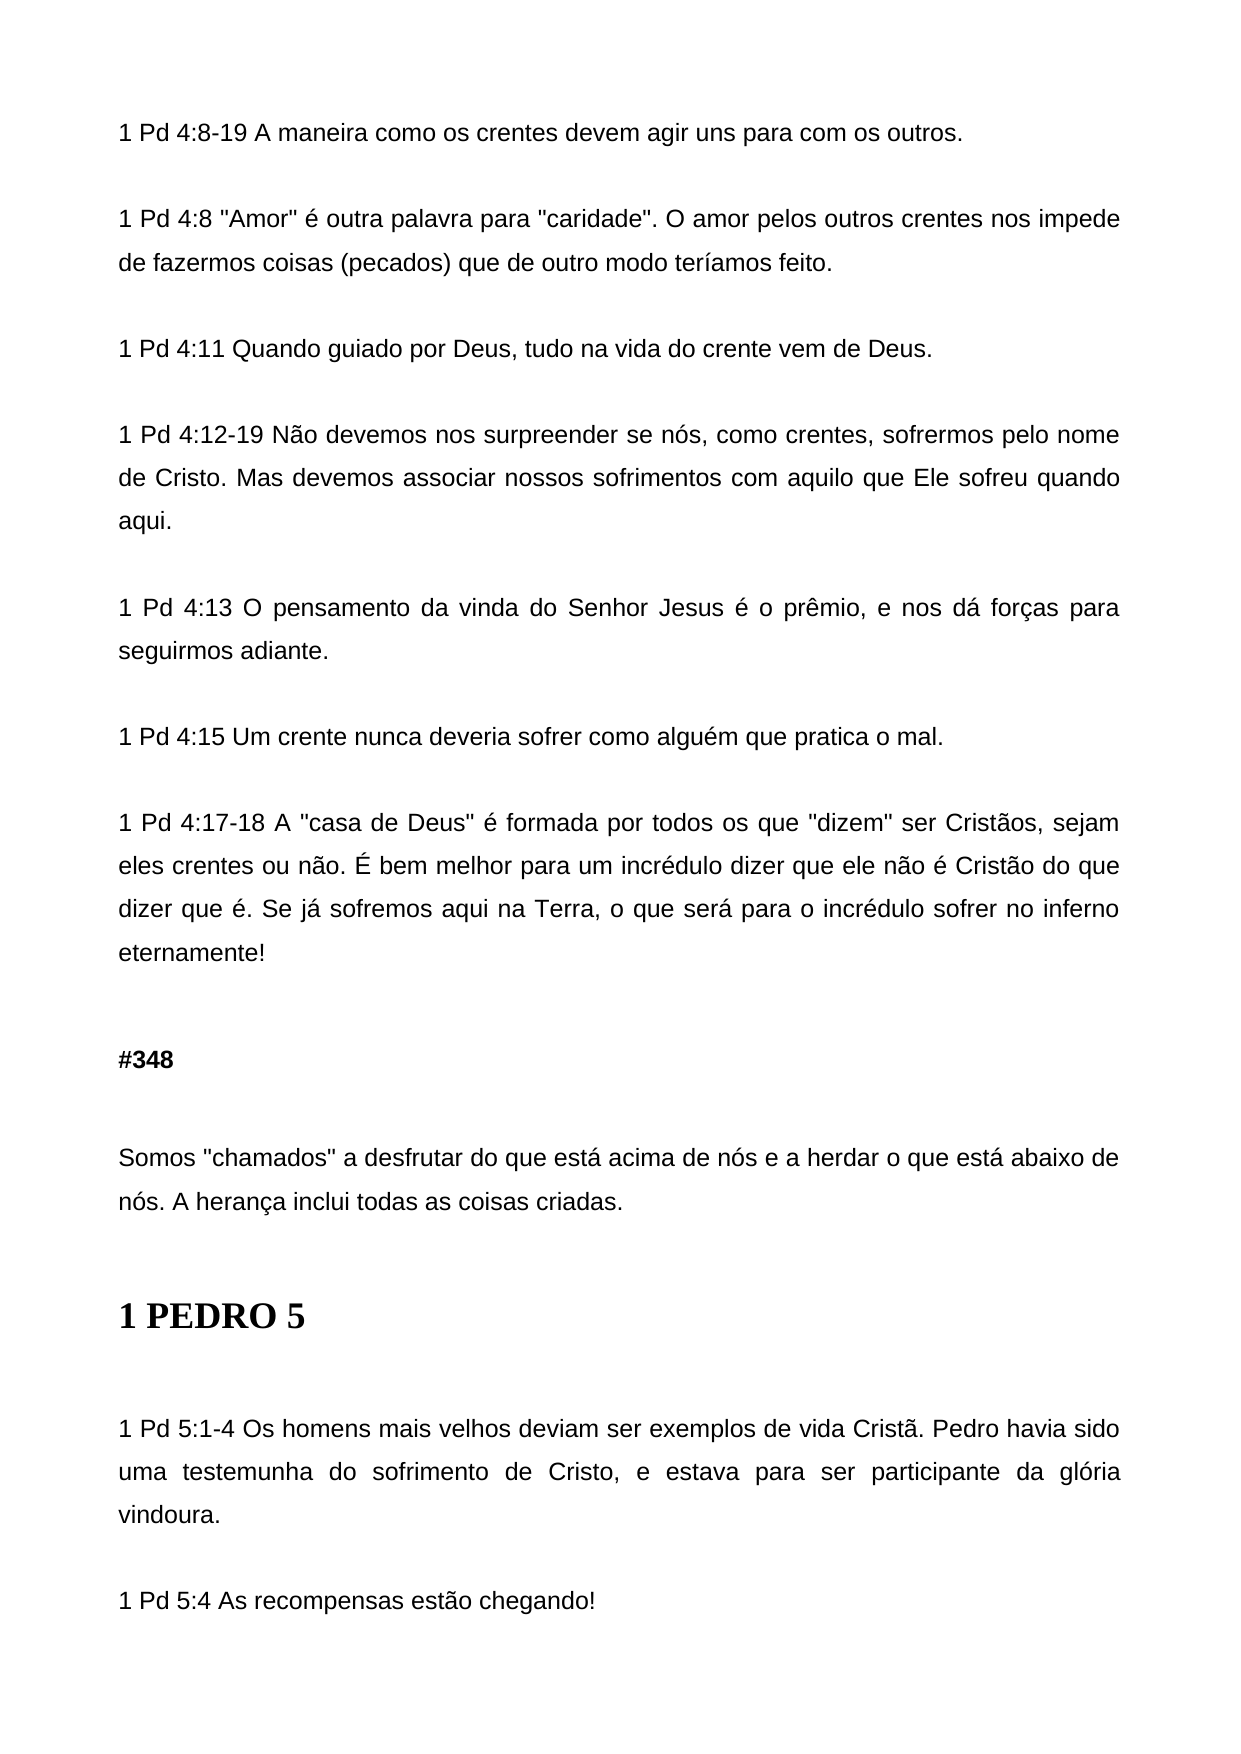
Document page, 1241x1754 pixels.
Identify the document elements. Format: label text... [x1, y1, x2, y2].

text 1 Pd 4:11 Quando guiado por Deus, tudo na vida do crente vem de Deus. [118, 334, 1122, 362]
text 1 Pd 5:4 As recompensas estão chegando! [118, 1586, 1122, 1615]
text 1 Pd 5:1-4 Os homens mais velhos deviam ser exemplos de vida Cristã. Pedro havia sido uma testemunha do sofrimento de Cristo, e estava para ser participante da glória vindoura. [118, 1414, 1122, 1529]
text 1 Pd 4:8-19 A maneira como os crentes devem agir uns para com os outros. [118, 118, 1122, 147]
subtitle #348 [118, 1044, 1122, 1073]
text 1 Pd 4:12-19 Não devemos nos surpreender se nós, como crentes, sofrermos pelo nome de Cristo. Mas devemos associar nossos sofrimentos com aquilo que Ele sofreu quando aqui. [118, 420, 1122, 535]
subtitle 1 PEDRO 5 [118, 1293, 1122, 1337]
text Somos "chamados" a desfrutar do que está acima de nós e a herdar o que está abaixo de nós. A herança inclui todas as coisas criadas. [118, 1143, 1122, 1215]
text 1 Pd 4:15 Um crente nunca deveria sofrer como alguém que pratica o mal. [118, 722, 1122, 751]
text 1 Pd 4:13 O pensamento da vinda do Senhor Jesus é o prêmio, e nos dá forças para seguirmos adiante. [118, 592, 1122, 664]
text 1 Pd 4:8 "Amor" é outra palavra para "caridade". O amor pelos outros crentes nos impede de fazermos coisas (pecados) que de outro modo teríamos feito. [118, 204, 1122, 276]
text 1 Pd 4:17-18 A "casa de Deus" é formada por todos os que "dizem" ser Cristãos, sejam eles crentes ou não. É bem melhor para um incrédulo dizer que ele não é Cristão do que dizer que é. Se já sofremos aqui na Terra, o que será para o incrédulo sofrer no inferno eternamente! [118, 808, 1122, 966]
